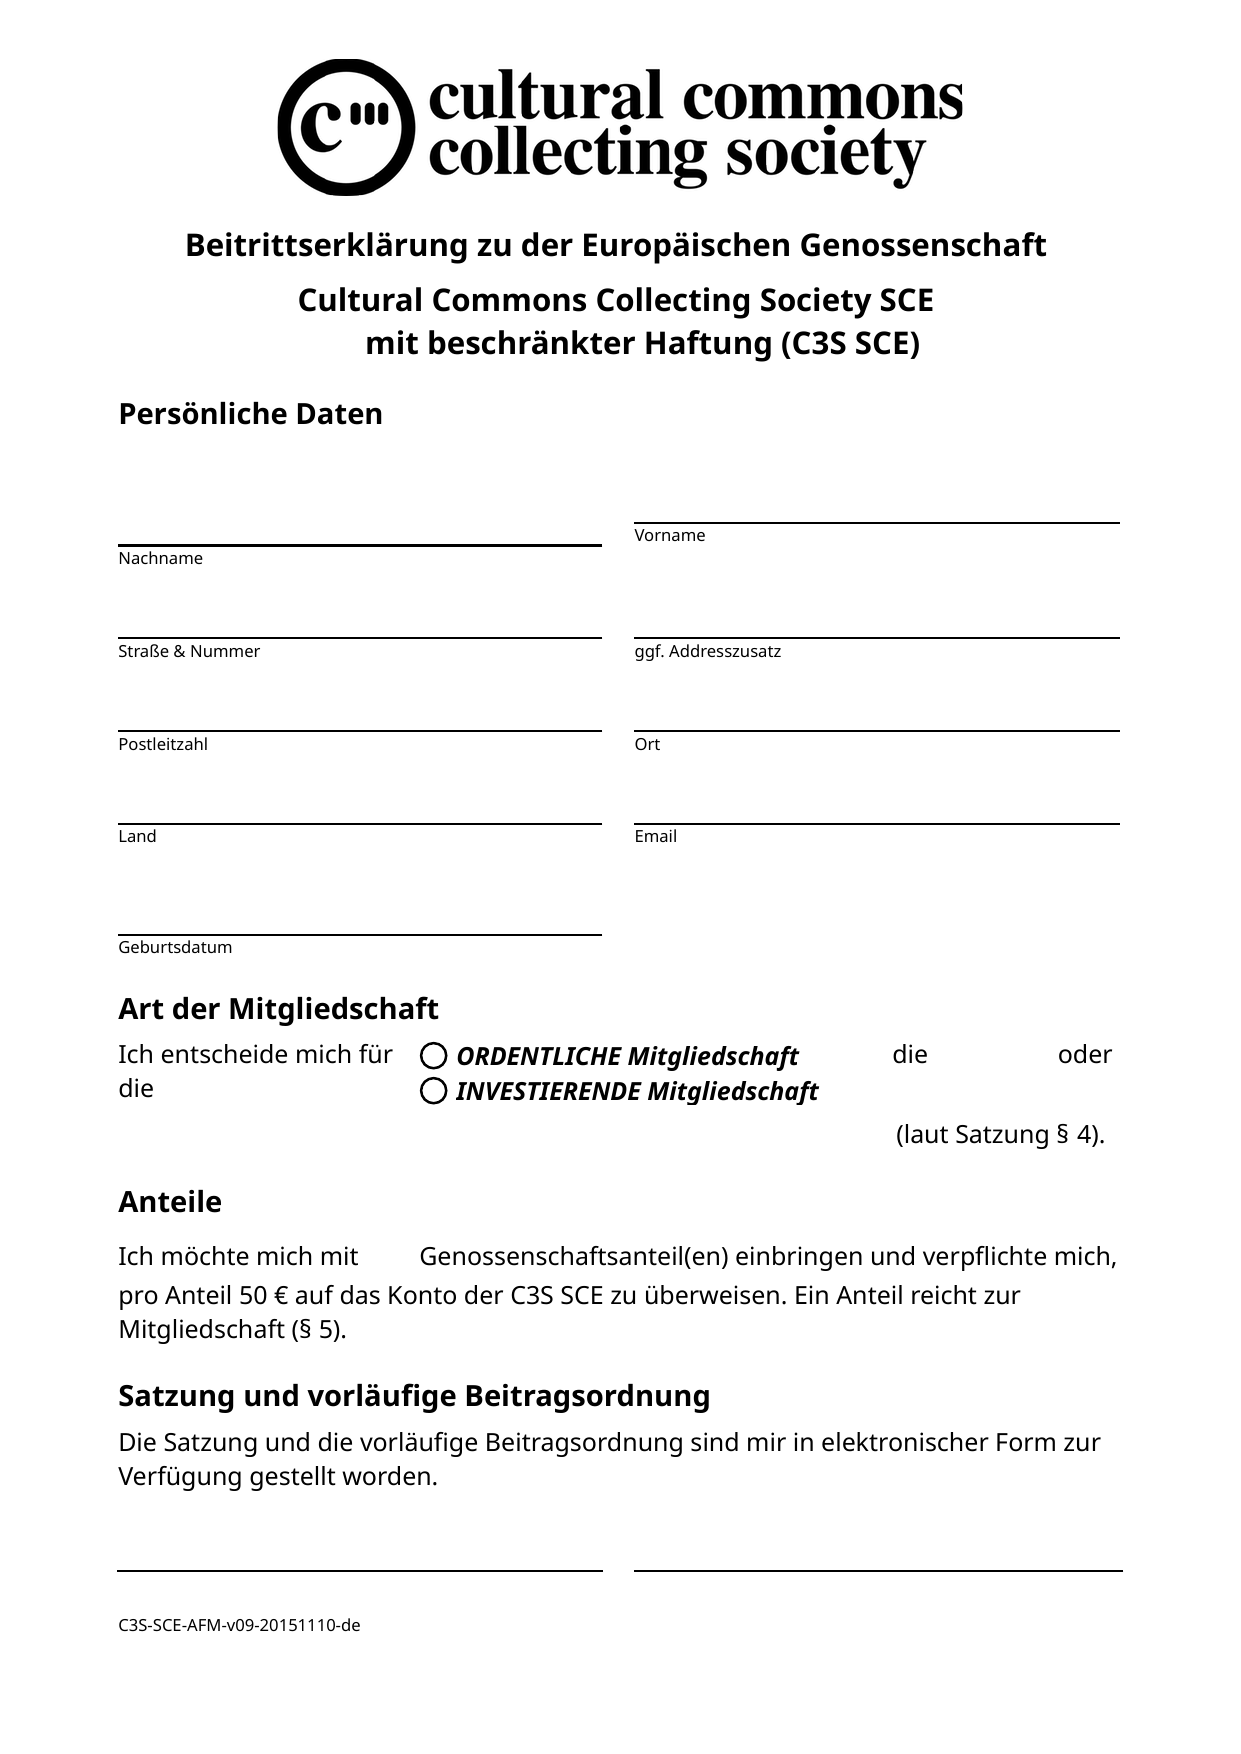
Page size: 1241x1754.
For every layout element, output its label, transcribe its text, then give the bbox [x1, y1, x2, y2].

table_header [117, 1505, 603, 1570]
table_header [603, 454, 634, 569]
table_cell Straße & Nummer [118, 639, 602, 662]
table_header [118, 454, 602, 544]
subtitle Beitrittserklärung zu der Europäischen Genossenschaft [118, 223, 1122, 266]
table_cell [634, 662, 1120, 730]
table_header Vorname [634, 524, 1120, 569]
text Ich möchte mich mit Genossenschaftsanteil(en) einbringen und verpflichte mich, pro Anteil 50 € auf das Konto der C3S SCE zu überweisen. Ein Anteil reicht zur Mitgliedschaft (§ 5). [118, 1230, 1122, 1346]
subtitle Anteile [118, 1181, 1122, 1221]
subtitle Cultural Commons Collecting Society SCE mit beschränkter Haftung (C3S SCE) [118, 278, 1122, 363]
table_cell Land [118, 825, 602, 847]
table_cell Ort [634, 732, 1120, 755]
table_cell Geburtsdatum [118, 936, 602, 958]
table_cell [634, 755, 1120, 823]
table_cell [634, 848, 1120, 958]
table_header Nachname [118, 547, 602, 569]
table_header [634, 1505, 1123, 1570]
table_cell [118, 848, 602, 934]
subtitle Persönliche Daten [118, 394, 1122, 433]
subtitle Art der Mitgliedschaft [118, 988, 1122, 1028]
text Die Satzung und die vorläufige Beitragsordnung sind mir in elektronischer Form zur Verfügung gestellt worden. [118, 1424, 1122, 1492]
table_cell [603, 662, 634, 755]
text Ich entscheide mich für die oder die [118, 1037, 1122, 1105]
table_cell [634, 569, 1120, 637]
text (laut Satzung § 4). [118, 1117, 1122, 1151]
table_header [634, 454, 1120, 522]
table_header [603, 1505, 634, 1572]
table_cell [118, 755, 602, 823]
table_cell [603, 569, 634, 662]
table_cell [603, 755, 634, 847]
table_cell [603, 848, 634, 958]
subtitle Satzung und vorläufige Beitragsordnung [118, 1376, 1122, 1415]
picture [277, 59, 963, 196]
table_cell Postleitzahl [118, 732, 602, 755]
table_cell Email [634, 825, 1120, 847]
table_cell ggf. Addresszusatz [634, 639, 1120, 662]
table_cell [118, 662, 602, 730]
table_cell [118, 569, 602, 637]
